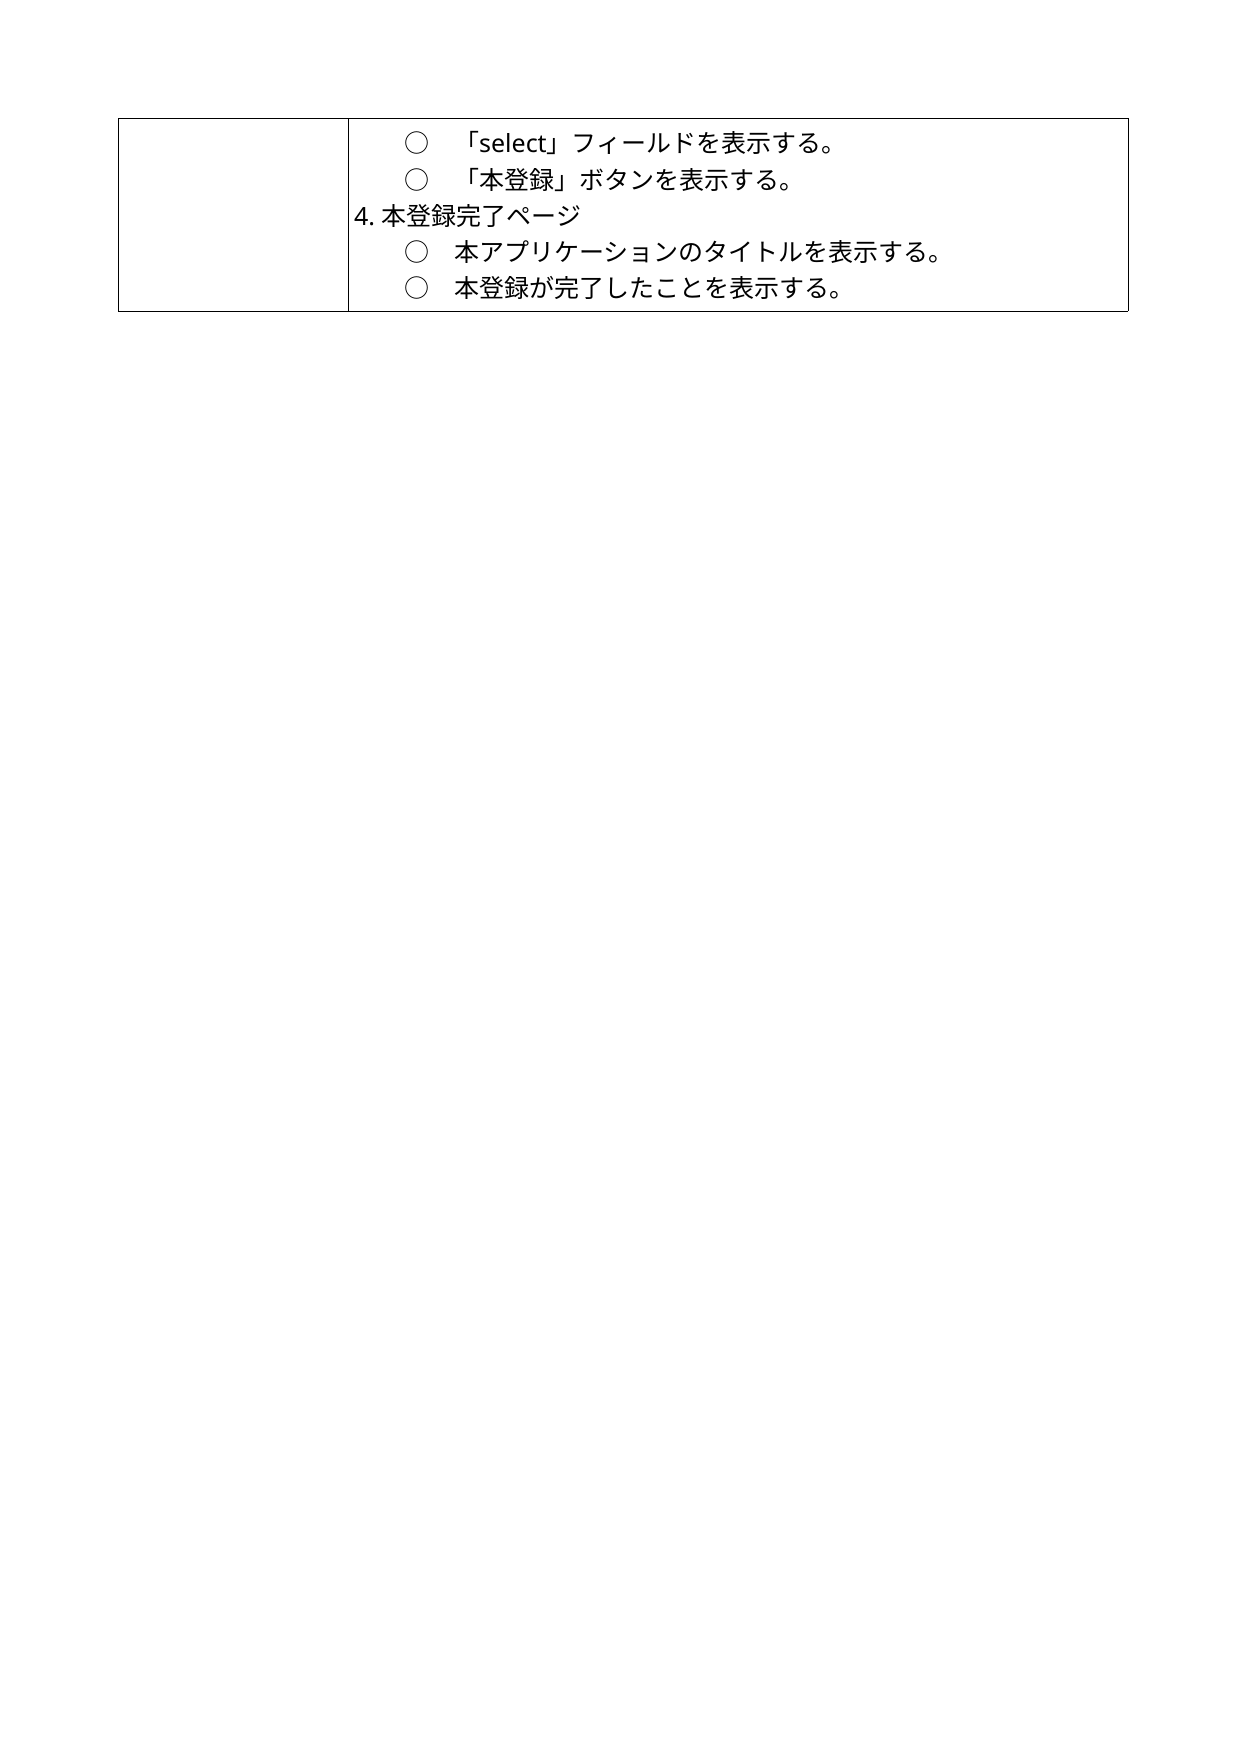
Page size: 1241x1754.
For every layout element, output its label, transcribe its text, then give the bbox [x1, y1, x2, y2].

table_cell ○ 「select」フィールドを表示する。 ○ 「本登録」ボタンを表示する。 4. 本登録完了ページ ○ 本アプリケーションのタイトルを表示する。 ○ 本登録が完了したことを表示する。 [349, 119, 1128, 311]
table_cell [119, 119, 348, 311]
